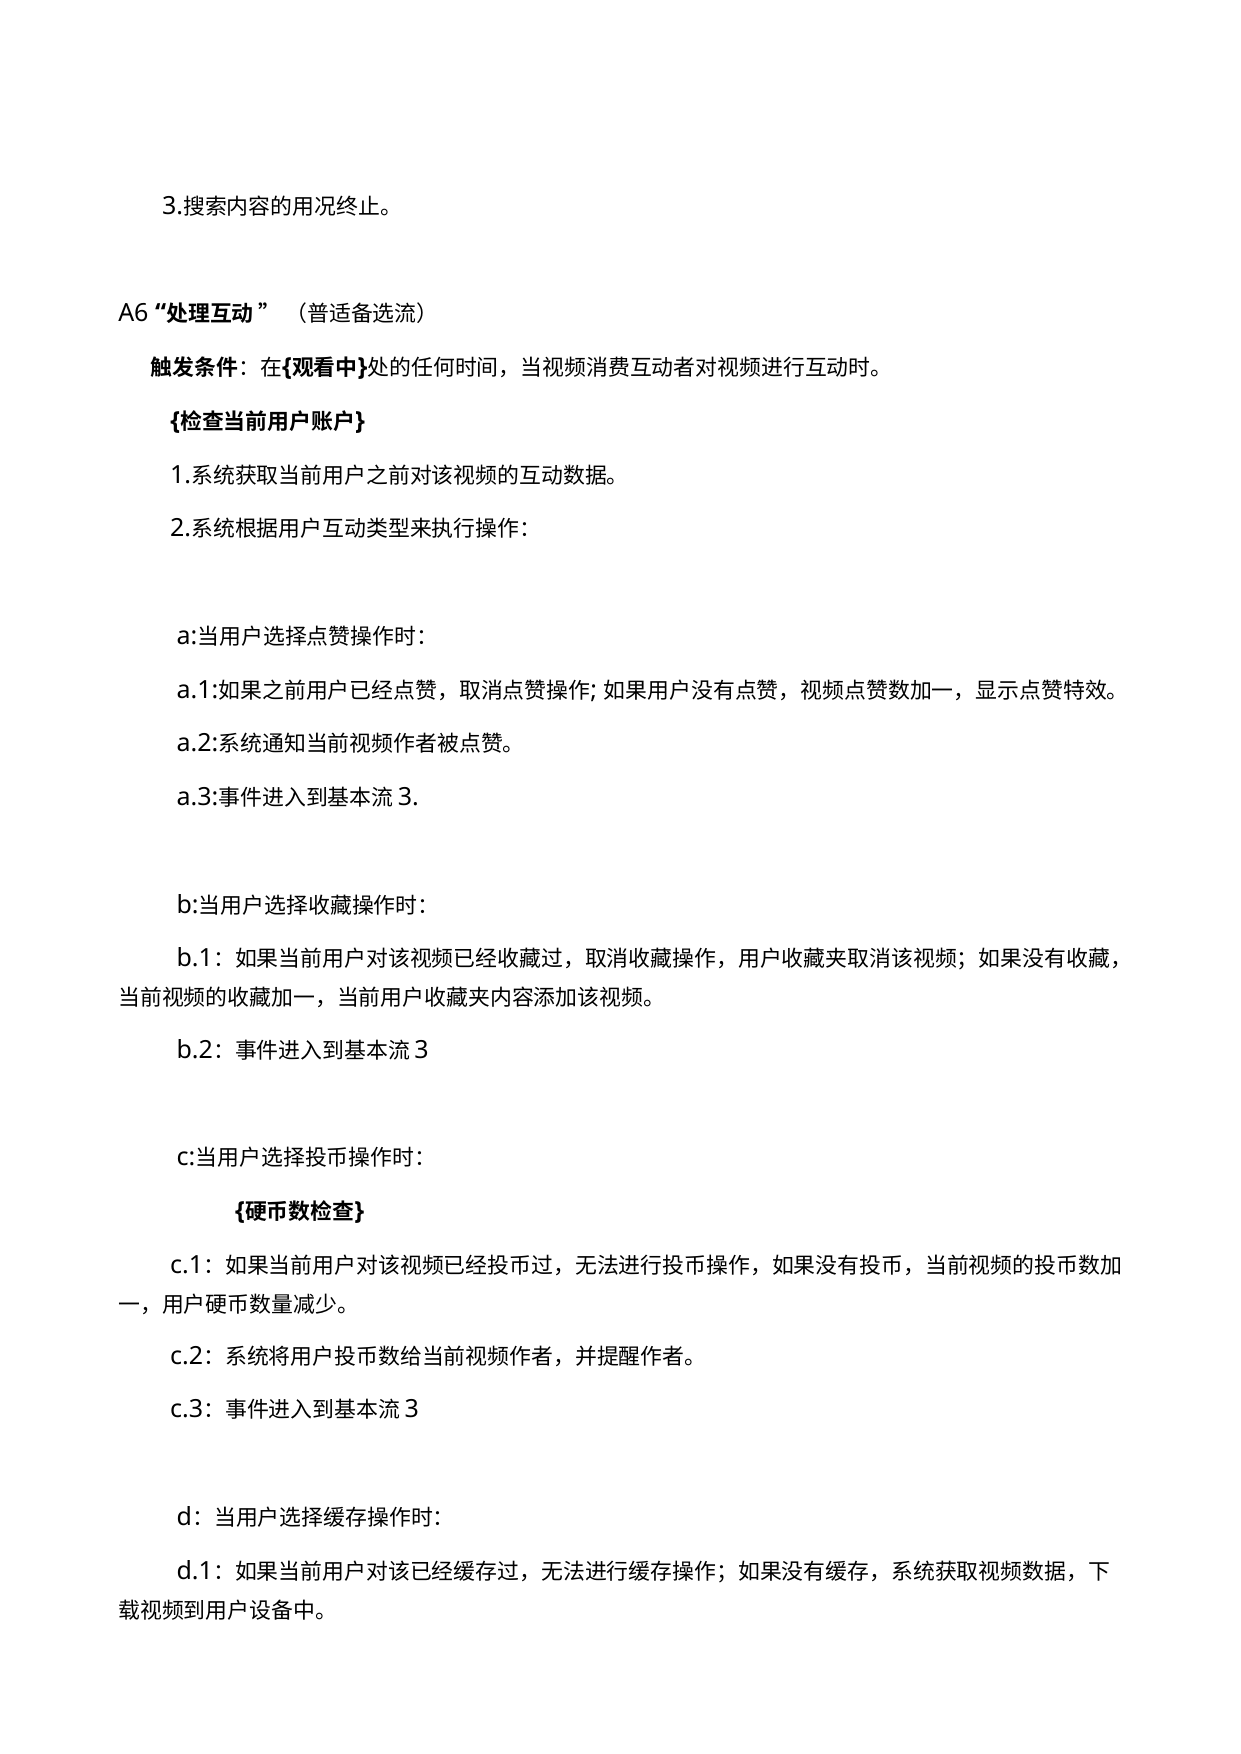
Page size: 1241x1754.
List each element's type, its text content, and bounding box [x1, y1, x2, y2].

text c.3：事件进入到基本流3 [118, 1391, 1122, 1425]
text c:当用户选择投币操作时： [118, 1139, 1122, 1173]
text a.1:如果之前用户已经点赞，取消点赞操作; 如果用户没有点赞，视频点赞数加一，显示点赞特效。 [118, 671, 1122, 705]
text {硬币数检查} [118, 1192, 1122, 1227]
text 3.搜索内容的用况终止。 [118, 188, 1122, 222]
text {检查当前用户账户} [118, 403, 1122, 437]
text a.2:系统通知当前视频作者被点赞。 [118, 725, 1122, 759]
text a.3:事件进入到基本流3. [118, 779, 1122, 813]
text A6 “处理互动 ” （普适备选流） [118, 295, 1122, 329]
text d：当用户选择缓存操作时： [118, 1499, 1122, 1533]
text 触发条件：在{观看中}处的任何时间，当视频消费互动者对视频进行互动时。 [118, 349, 1122, 383]
text b:当用户选择收藏操作时： [118, 886, 1122, 920]
text b.1：如果当前用户对该视频已经收藏过，取消收藏操作，用户收藏夹取消该视频；如果没有收藏，当前视频的收藏加一，当前用户收藏夹内容添加该视频。 [118, 940, 1122, 1012]
text 1.系统获取当前用户之前对该视频的互动数据。 [118, 456, 1122, 490]
text d.1：如果当前用户对该已经缓存过，无法进行缓存操作；如果没有缓存，系统获取视频数据，下载视频到用户设备中。 [118, 1552, 1122, 1624]
text a:当用户选择点赞操作时： [118, 618, 1122, 652]
text b.2：事件进入到基本流3 [118, 1031, 1122, 1065]
text c.1：如果当前用户对该视频已经投币过，无法进行投币操作，如果没有投币，当前视频的投币数加一，用户硬币数量减少。 [118, 1246, 1122, 1318]
text c.2：系统将用户投币数给当前视频作者，并提醒作者。 [118, 1337, 1122, 1371]
text 2.系统根据用户互动类型来执行操作： [118, 510, 1122, 544]
